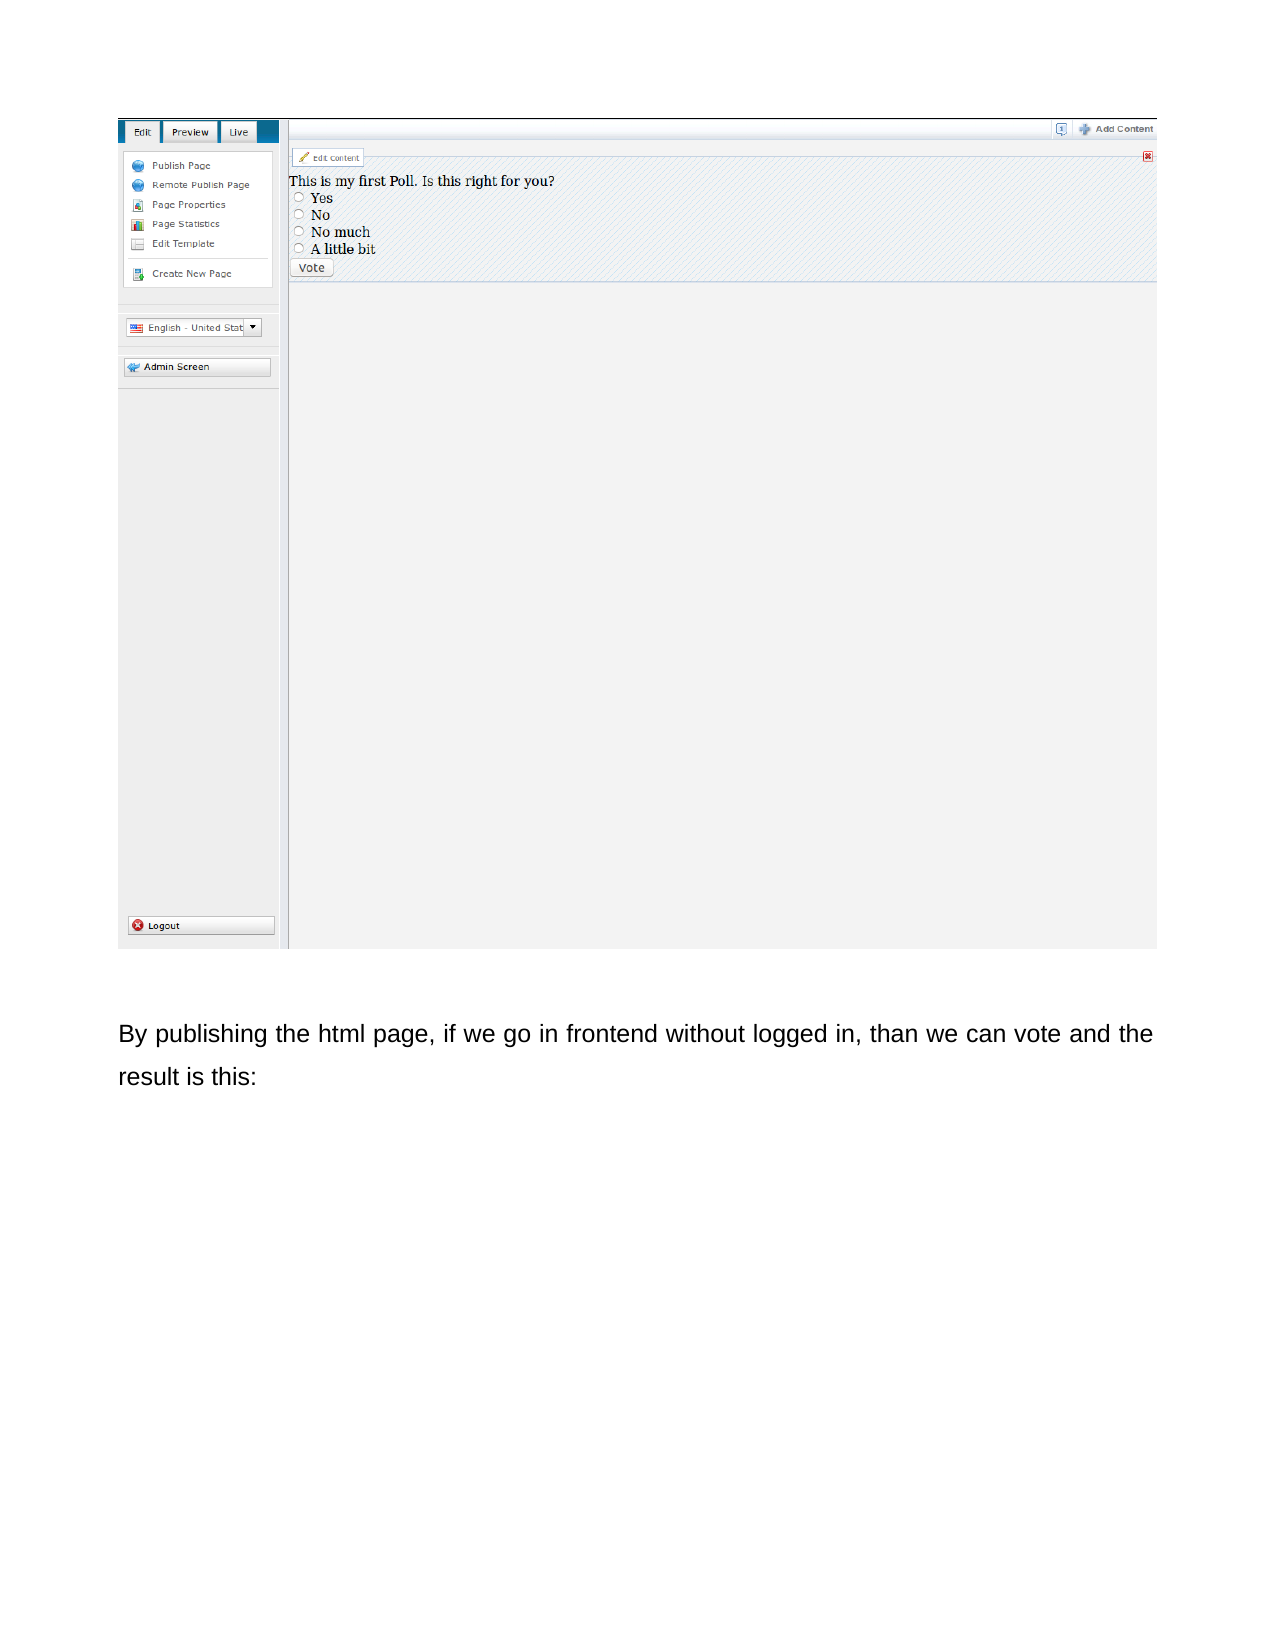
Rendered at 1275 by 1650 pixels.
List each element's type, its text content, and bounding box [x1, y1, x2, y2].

picture [118, 118, 1157, 949]
text By publishing the html page, if we go in frontend without logged in, than we can vote and the result is this: [118, 1019, 1157, 1091]
